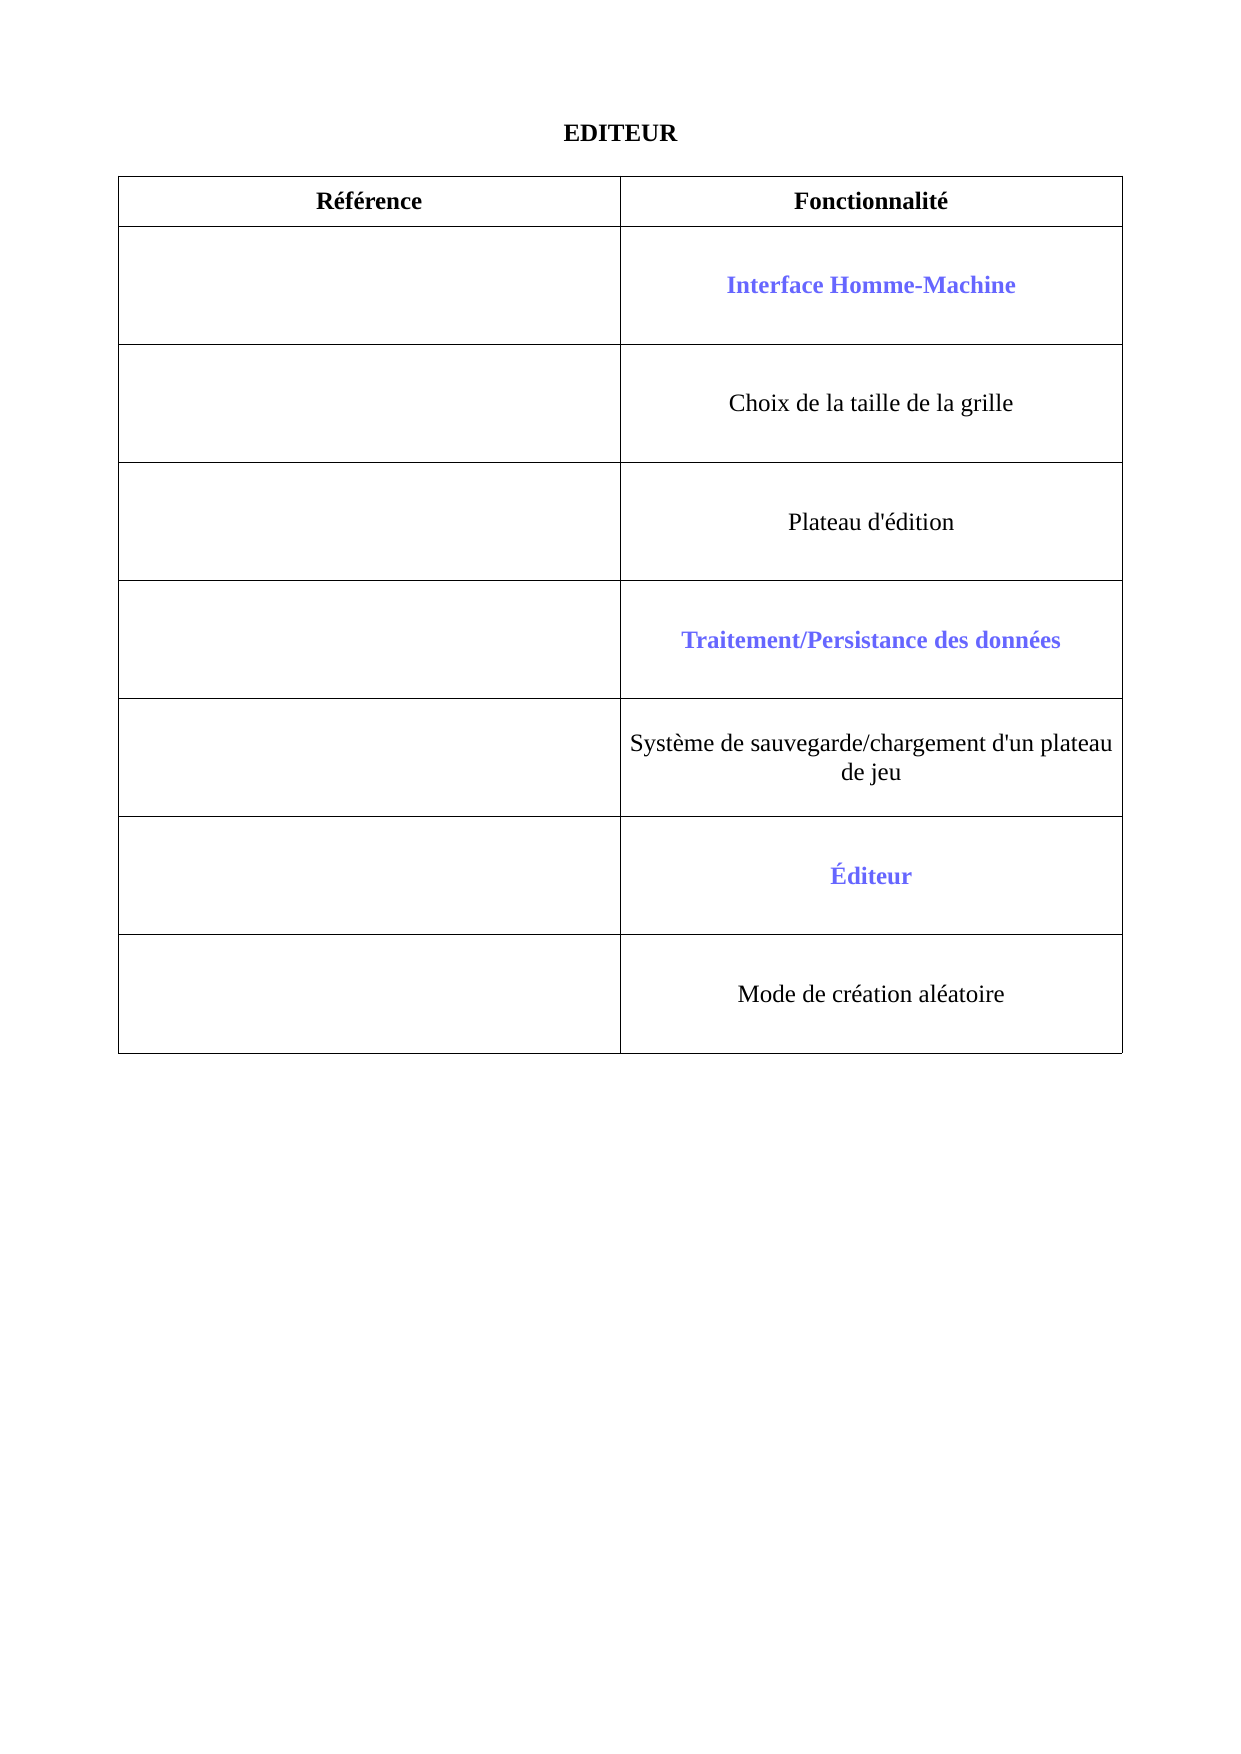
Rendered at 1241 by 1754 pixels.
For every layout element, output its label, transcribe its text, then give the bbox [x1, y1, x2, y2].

table_cell [119, 345, 620, 462]
table_header Fonctionnalité [621, 177, 1122, 226]
table_cell Traitement/Persistance des données [621, 581, 1122, 698]
table_cell Mode de création aléatoire [621, 935, 1122, 1052]
table_cell Interface Homme-Machine [621, 227, 1122, 344]
table_cell [119, 463, 620, 580]
table_cell [119, 817, 620, 934]
table_cell Plateau d'édition [621, 463, 1122, 580]
table_header Référence [119, 177, 620, 226]
table_cell [119, 227, 620, 344]
table_cell [119, 581, 620, 698]
table_cell Choix de la taille de la grille [621, 345, 1122, 462]
table_cell Éditeur [621, 817, 1122, 934]
table_cell Système de sauvegarde/chargement d'un plateau de jeu [621, 699, 1122, 816]
table_cell [119, 935, 620, 1052]
table_cell [119, 699, 620, 816]
text EDITEUR [118, 118, 1122, 147]
